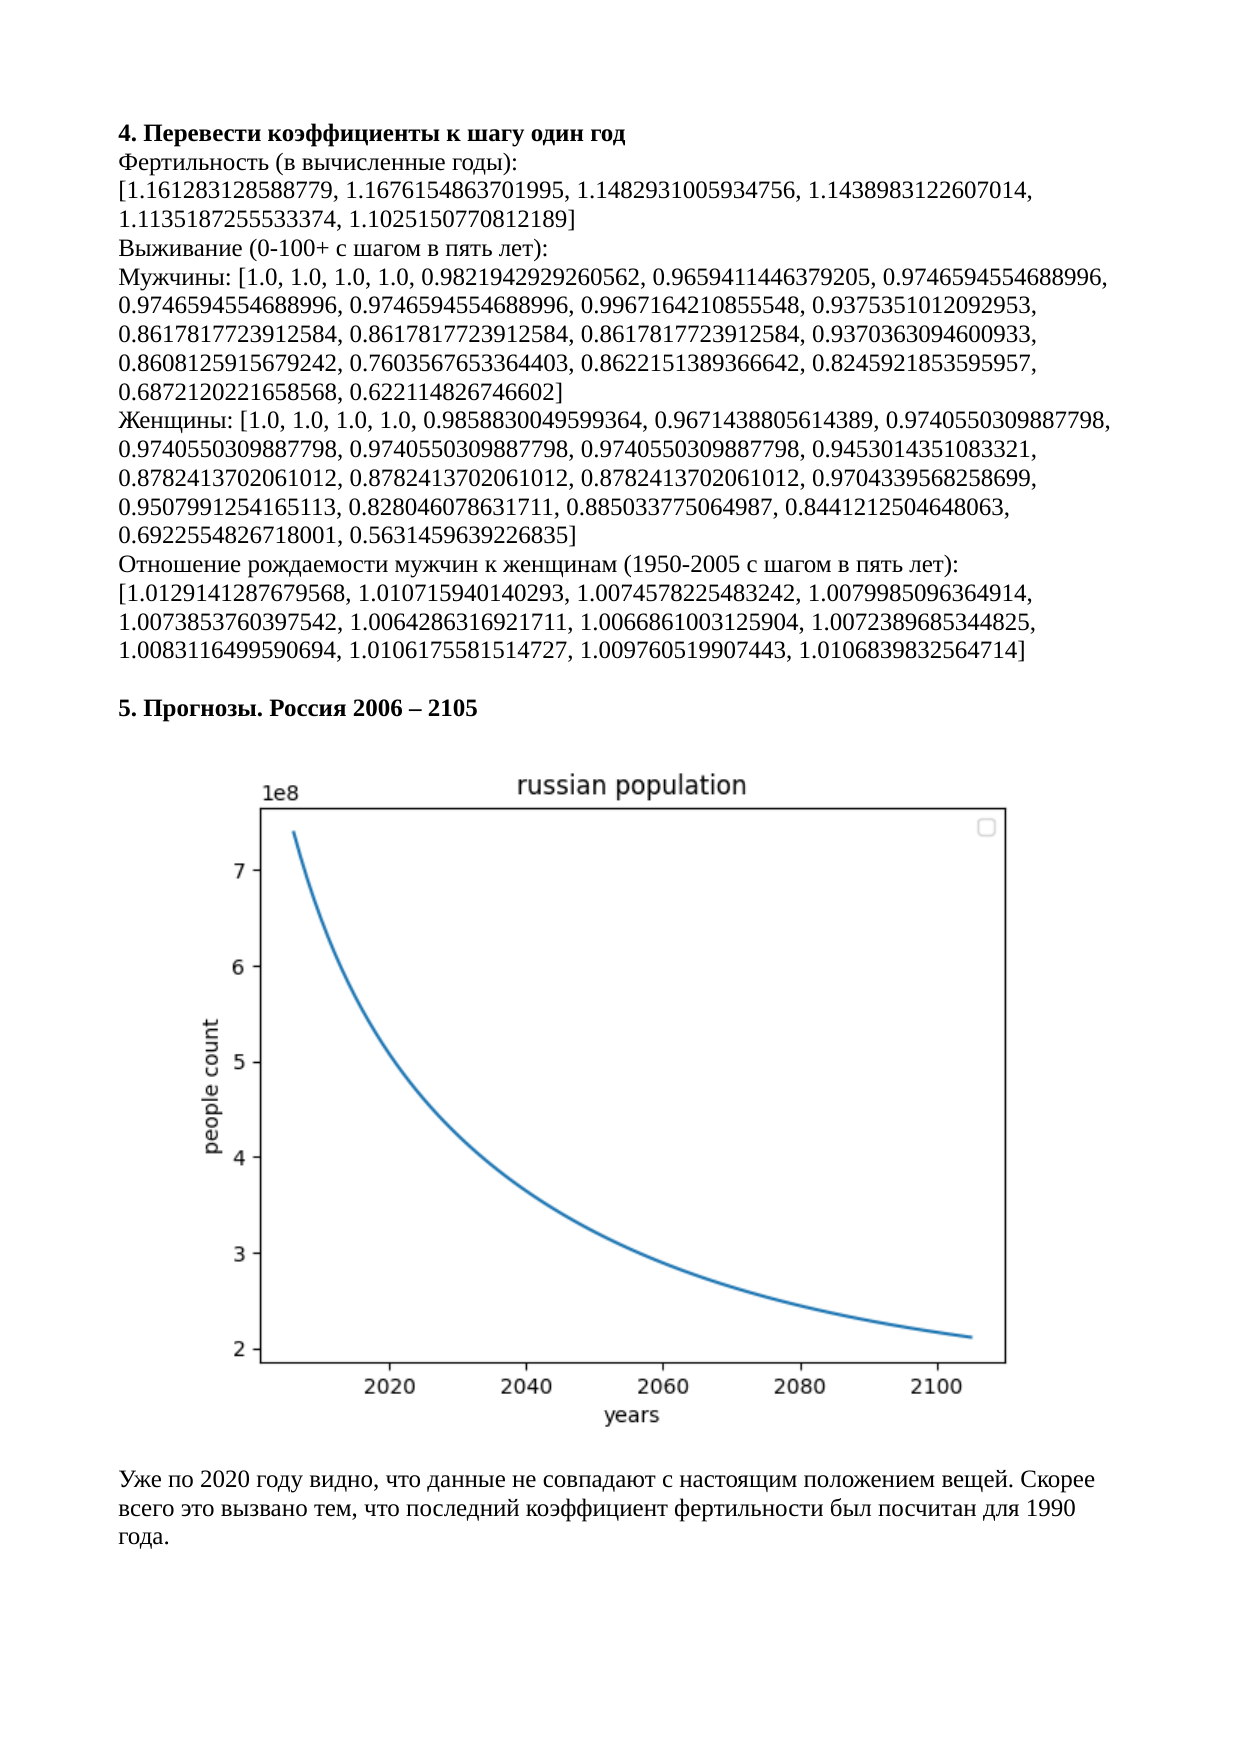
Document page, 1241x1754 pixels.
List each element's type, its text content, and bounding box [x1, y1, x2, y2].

text 4. Перевести коэффициенты к шагу один год [118, 118, 1122, 147]
text [1.161283128588779, 1.1676154863701995, 1.1482931005934756, 1.1438983122607014, 1.1135187255533374, 1.1025150770812189] [118, 176, 1122, 233]
text Мужчины: [1.0, 1.0, 1.0, 1.0, 0.9821942929260562, 0.9659411446379205, 0.9746594554688996, 0.9746594554688996, 0.9746594554688996, 0.9967164210855548, 0.9375351012092953, 0.8617817723912584, 0.8617817723912584, 0.8617817723912584, 0.9370363094600933, 0.8608125915679242, 0.7603567653364403, 0.8622151389366642, 0.8245921853595957, 0.6872120221658568, 0.622114826746602] [118, 262, 1122, 406]
text [1.0129141287679568, 1.010715940140293, 1.0074578225483242, 1.0079985096364914, 1.0073853760397542, 1.0064286316921711, 1.0066861003125904, 1.0072389685344825, 1.0083116499590694, 1.0106175581514727, 1.009760519907443, 1.0106839832564714] [118, 578, 1122, 664]
text Уже по 2020 году видно, что данные не совпадают с настоящим положением вещей. Скорее всего это вызвано тем, что последний коэффициент фертильности был посчитан для 1990 года. [118, 1464, 1122, 1550]
text Отношение рождаемости мужчин к женщинам (1950-2005 с шагом в пять лет): [118, 549, 1122, 578]
picture [193, 766, 1100, 1436]
text Фертильность (в вычисленные годы): [118, 147, 1122, 176]
text Выживание (0-100+ с шагом в пять лет): [118, 233, 1122, 262]
text 5. Прогнозы. Россия 2006 – 2105 [118, 693, 1122, 722]
text Женщины: [1.0, 1.0, 1.0, 1.0, 0.9858830049599364, 0.9671438805614389, 0.9740550309887798, 0.9740550309887798, 0.9740550309887798, 0.9740550309887798, 0.9453014351083321, 0.8782413702061012, 0.8782413702061012, 0.8782413702061012, 0.9704339568258699, 0.9507991254165113, 0.828046078631711, 0.885033775064987, 0.8441212504648063, 0.6922554826718001, 0.5631459639226835] [118, 406, 1122, 549]
